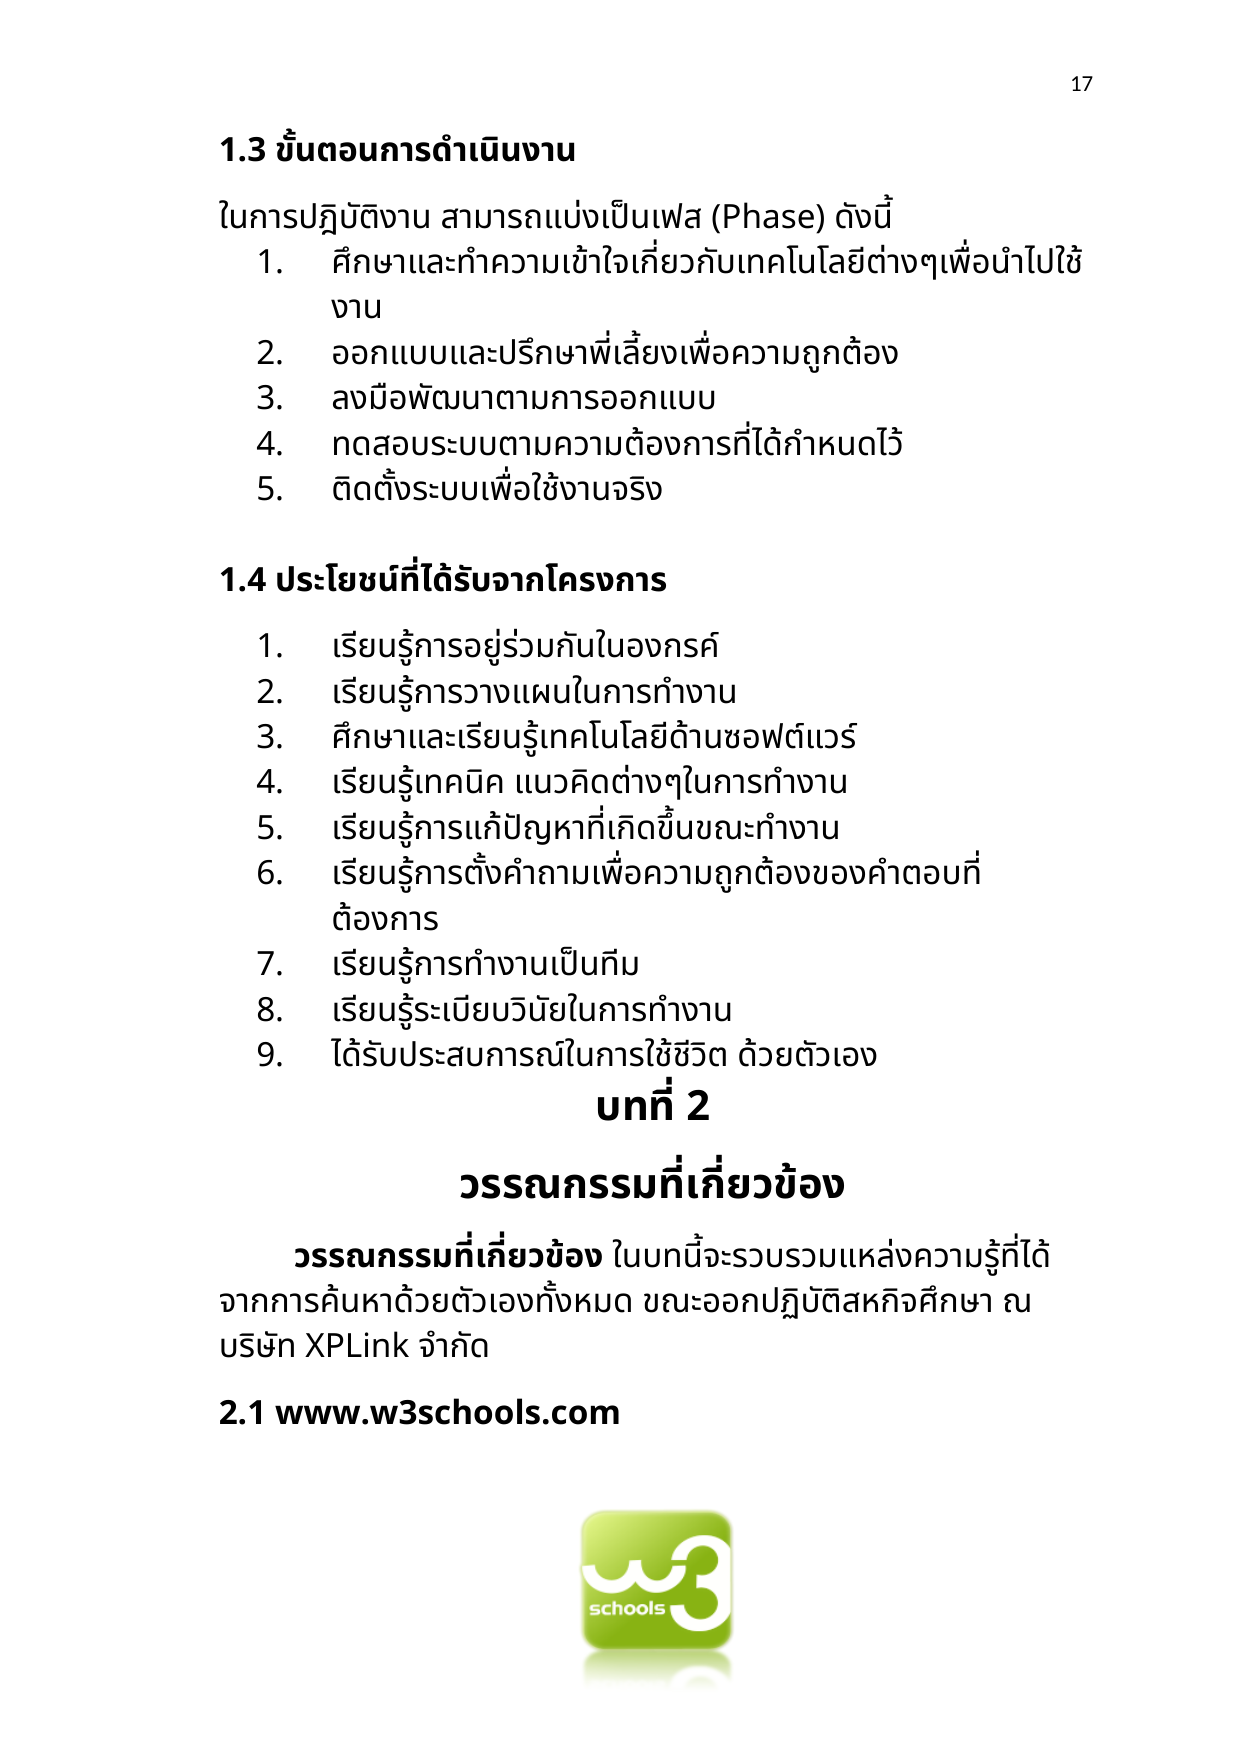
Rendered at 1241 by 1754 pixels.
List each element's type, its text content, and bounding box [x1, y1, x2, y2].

list เรียนรู้การตั้งคำถามเพื่อความถูกต้องของคำตอบที่ต้องการ [256, 849, 1087, 940]
picture [475, 1454, 836, 1708]
list เรียนรู้เทคนิค แนวคิดต่างๆในการทำงาน [256, 758, 1087, 804]
list ทดสอบระบบตามความต้องการที่ได้กำหนดไว้ [256, 419, 1087, 465]
list ติดตั้งระบบเพื่อใช้งานจริง [256, 465, 1087, 510]
text 1.4 ประโยชน์ที่ได้รับจากโครงการ [218, 556, 1087, 601]
list เรียนรู้การอยู่ร่วมกันในองกรค์ [256, 622, 1087, 667]
text วรรณกรรมที่เกี่ยวข้อง ในบทนี้จะรวบรวมแหล่งความรู้ที่ได้จากการค้นหาด้วยตัวเองทั้งหมด ขณะออกปฏิบัติสหกิจศึกษา ณ บริษัท XPLink จำกัด [218, 1231, 1087, 1368]
text ในการปฎิบัติงาน สามารถแบ่งเป็นเฟส (Phase) ดังนี้ [218, 192, 1087, 238]
list เรียนรู้การแก้ปัญหาที่เกิดขึ้นขณะทำงาน [256, 804, 1087, 849]
text วรรณกรรมที่เกี่ยวข้อง [218, 1154, 1087, 1211]
list ออกแบบและปรึกษาพี่เลี้ยงเพื่อความถูกต้อง [256, 329, 1087, 374]
list ลงมือพัฒนาตามการออกแบบ [256, 374, 1087, 419]
list ได้รับประสบการณ์ในการใช้ชีวิต ด้วยตัวเอง [256, 1031, 1087, 1076]
list ศึกษาและทำความเข้าใจเกี่ยวกับเทคโนโลยีต่างๆเพื่อนำไปใช้งาน [256, 238, 1087, 329]
text 2.1 www.w3schools.com [218, 1388, 1087, 1434]
list เรียนรู้ระเบียบวินัยในการทำงาน [256, 985, 1087, 1031]
list ศึกษาและเรียนรู้เทคโนโลยีด้านซอฟต์แวร์ [256, 713, 1087, 758]
list เรียนรู้การวางแผนในการทำงาน [256, 667, 1087, 713]
text บทที่ 2 [218, 1076, 1087, 1133]
list เรียนรู้การทำงานเป็นทีม [256, 940, 1087, 985]
text 1.3 ขั้นตอนการดำเนินงาน [218, 126, 1087, 172]
